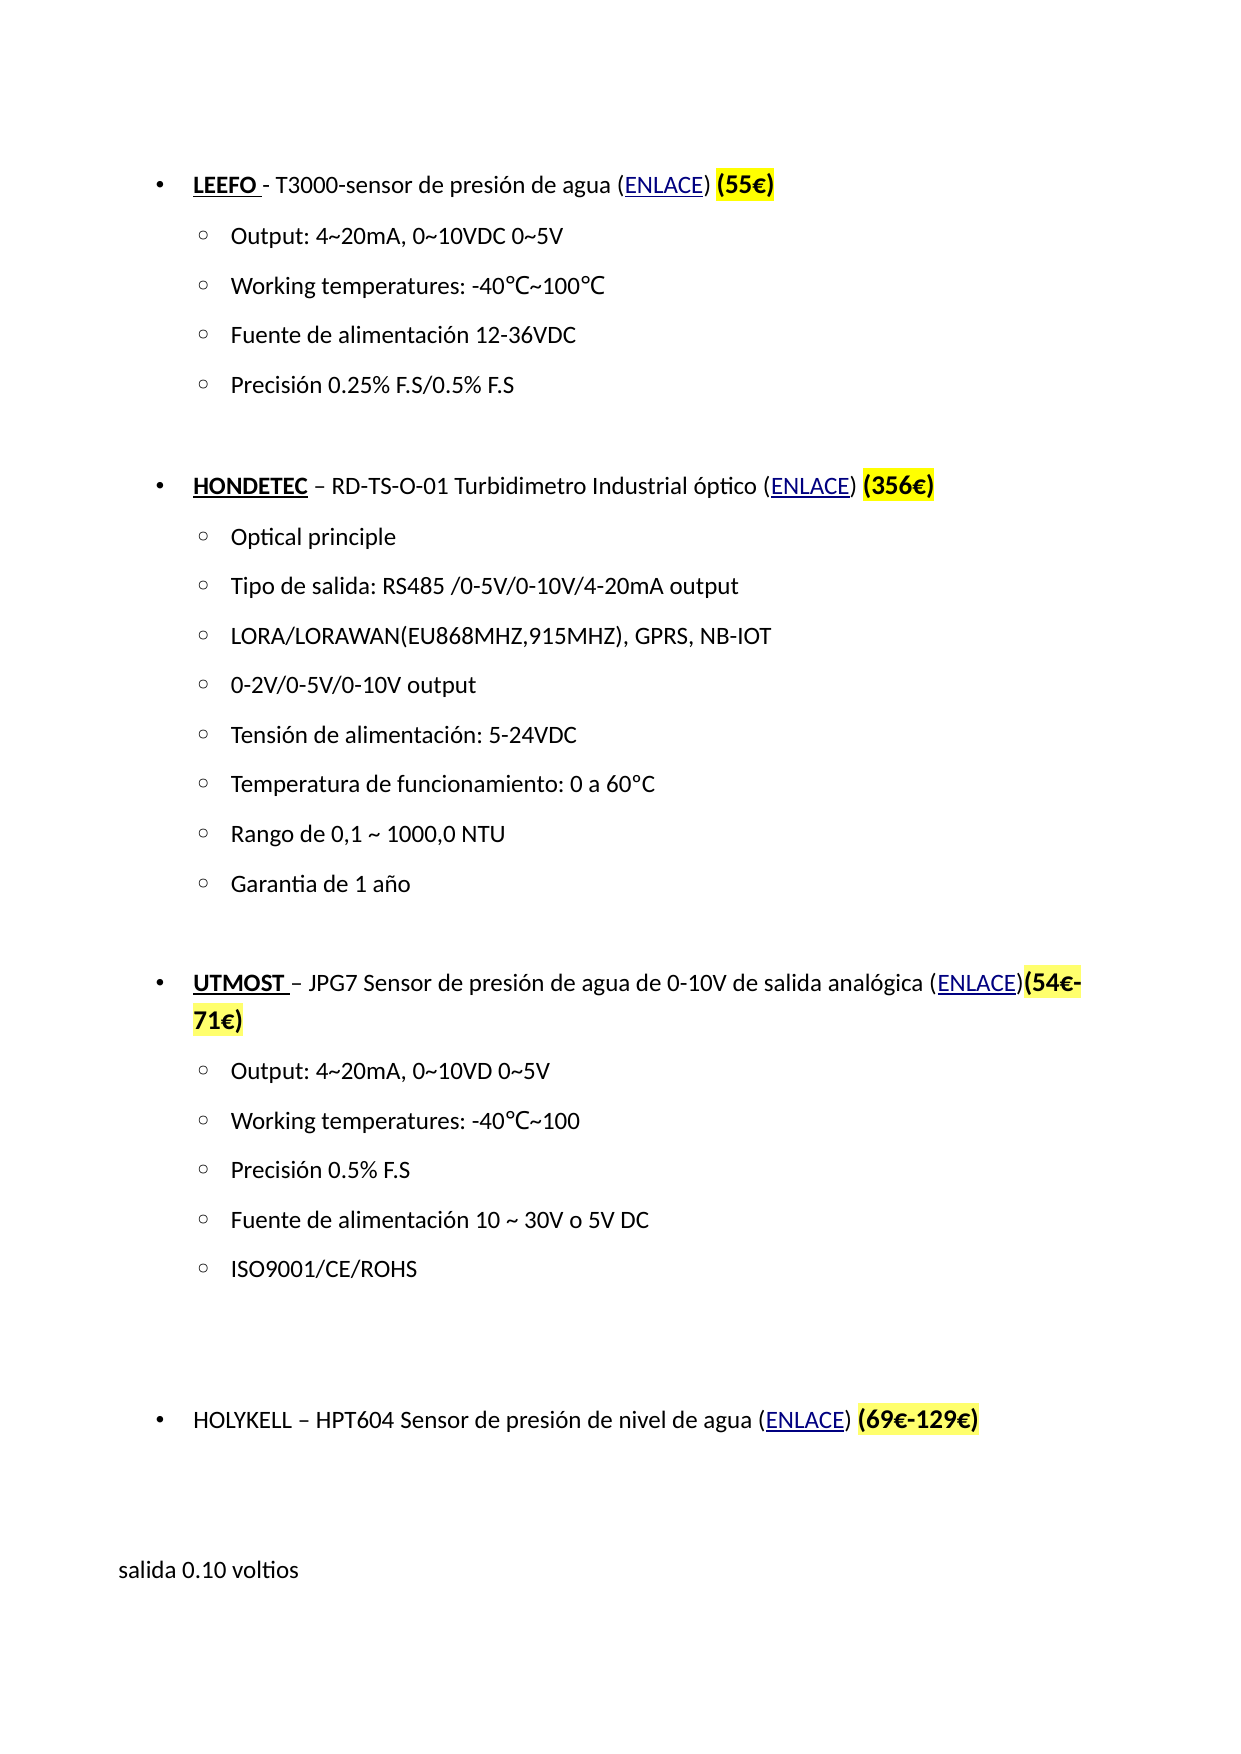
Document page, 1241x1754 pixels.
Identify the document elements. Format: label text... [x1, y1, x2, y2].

list Output: 4~20mA, 0~10VDC 0~5V [193, 220, 1122, 251]
list Rango de 0,1 ~ 1000,0 NTU [193, 818, 1122, 849]
list Output: 4~20mA, 0~10VD 0~5V [193, 1055, 1122, 1086]
list Tipo de salida: RS485 /0-5V/0-10V/4-20mA output [193, 570, 1122, 601]
list 0-2V/0-5V/0-10V output [193, 669, 1122, 700]
list HOLYKELL – HPT604 Sensor de presión de nivel de agua (ENLACE) (69€-129€) [156, 1402, 1122, 1435]
list UTMOST – JPG7 Sensor de presión de agua de 0-10V de salida analógica (ENLACE)(54€-71€) [156, 965, 1122, 1036]
list Working temperatures: -40℃~100℃ [193, 270, 1122, 300]
list Tensión de alimentación: 5-24VDC [193, 719, 1122, 749]
list Temperatura de funcionamiento: 0 a 60ºC [193, 768, 1122, 799]
text salida 0.10 voltios [118, 1554, 1122, 1584]
list Working temperatures: -40℃~100 [193, 1105, 1122, 1135]
list LEEFO - T3000-sensor de presión de agua (ENLACE) (55€) [156, 168, 1122, 201]
list Fuente de alimentación 10 ~ 30V o 5V DC [193, 1204, 1122, 1234]
list Precisión 0.25% F.S/0.5% F.S [193, 369, 1122, 399]
list LORA/LORAWAN(EU868MHZ,915MHZ), GPRS, NB-IOT [193, 620, 1122, 650]
list Garantia de 1 año [193, 868, 1122, 898]
list Optical principle [193, 521, 1122, 551]
list Precisión 0.5% F.S [193, 1154, 1122, 1185]
list HONDETEC – RD-TS-O-01 Turbidimetro Industrial óptico (ENLACE) (356€) [156, 468, 1122, 501]
list Fuente de alimentación 12-36VDC [193, 319, 1122, 350]
list ISO9001/CE/ROHS [193, 1254, 1122, 1284]
